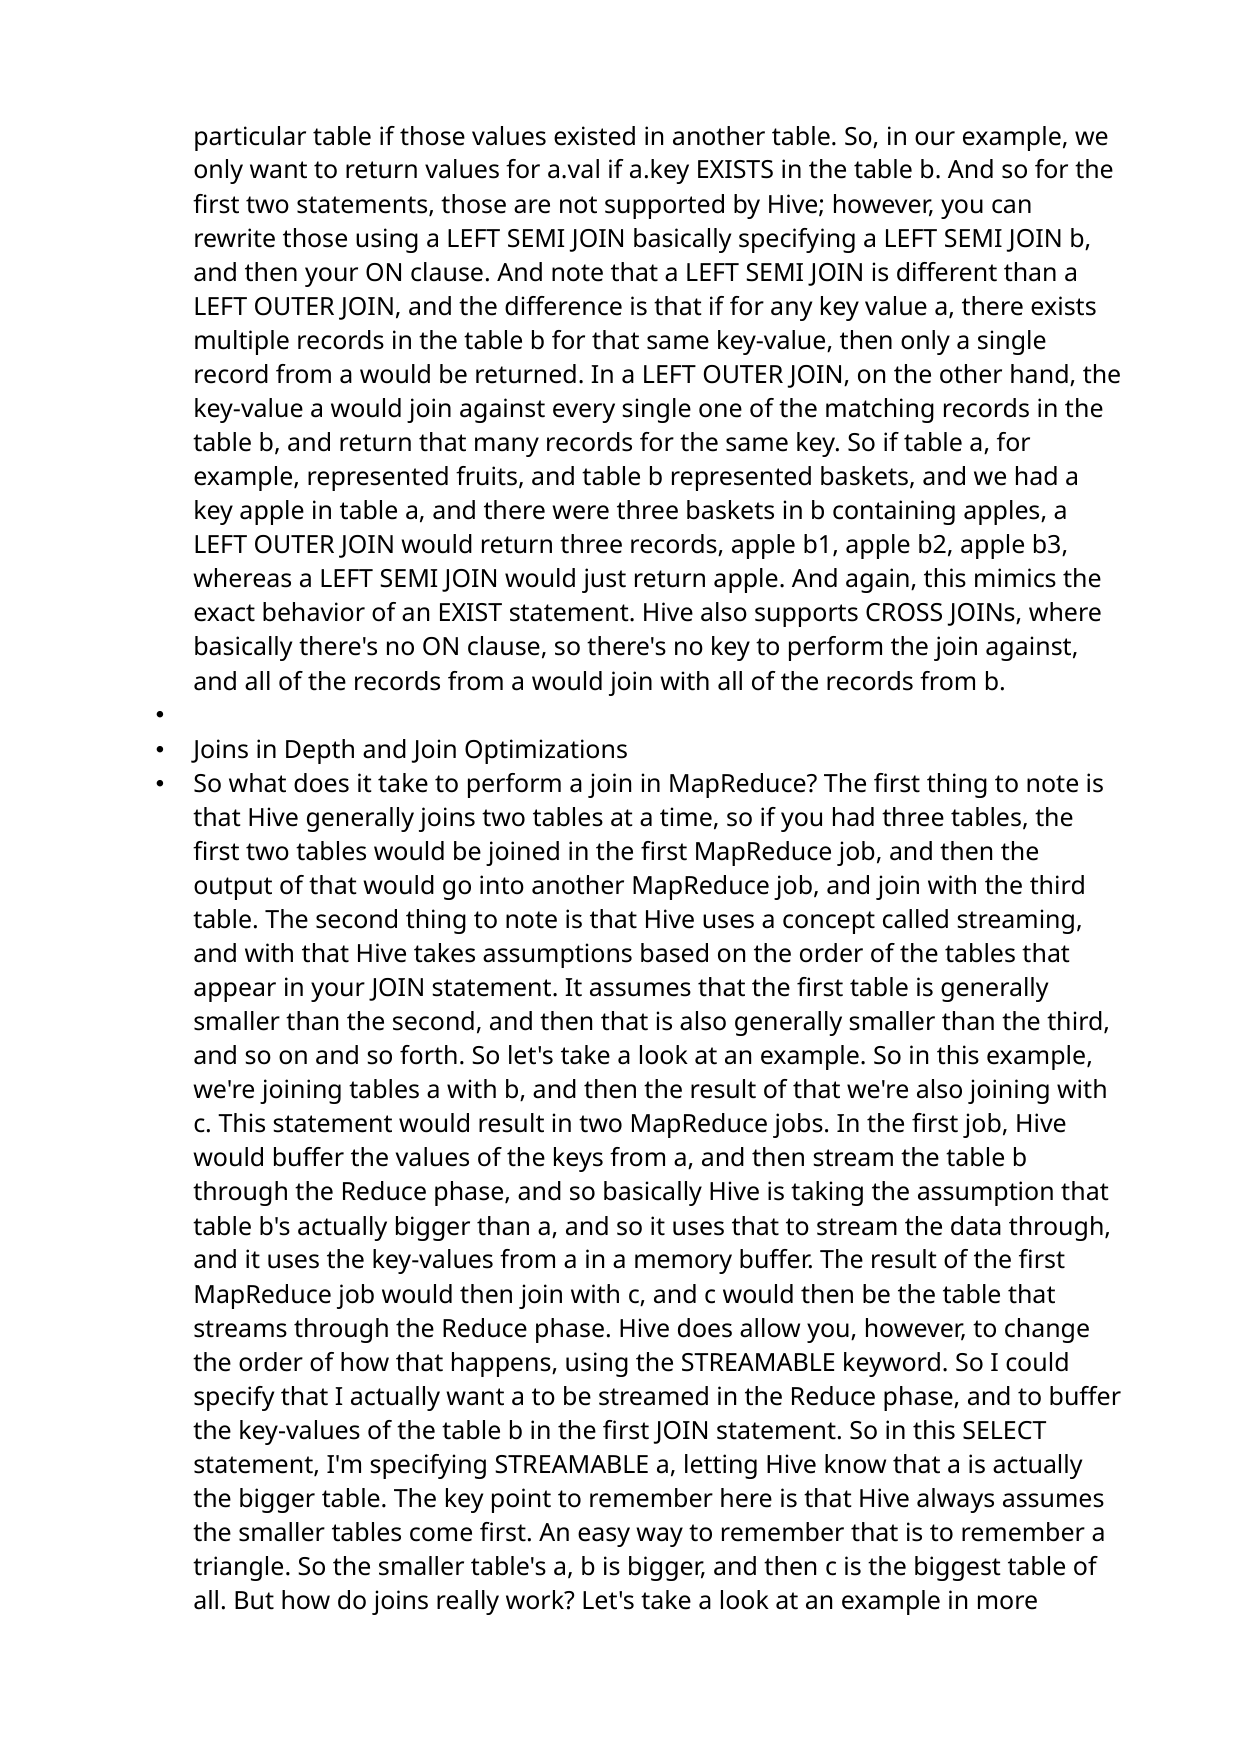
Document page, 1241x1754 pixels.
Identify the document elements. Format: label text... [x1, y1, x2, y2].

list Joins in Depth and Join Optimizations [156, 731, 1122, 765]
list particular table if those values existed in another table. So, in our example, we only want to return values for a.val if a.key EXISTS in the table b. And so for the first two statements, those are not supported by Hive; however, you can rewrite those using a LEFT SEMI JOIN basically specifying a LEFT SEMI JOIN b, and then your ON clause. And note that a LEFT SEMI JOIN is different than a LEFT OUTER JOIN, and the difference is that if for any key value a, there exists multiple records in the table b for that same key-value, then only a single record from a would be returned. In a LEFT OUTER JOIN, on the other hand, the key-value a would join against every single one of the matching records in the table b, and return that many records for the same key. So if table a, for example, represented fruits, and table b represented baskets, and we had a key apple in table a, and there were three baskets in b containing apples, a LEFT OUTER JOIN would return three records, apple b1, apple b2, apple b3, whereas a LEFT SEMI JOIN would just return apple. And again, this mimics the exact behavior of an EXIST statement. Hive also supports CROSS JOINs, where basically there's no ON clause, so there's no key to perform the join against, and all of the records from a would join with all of the records from b. [156, 118, 1122, 697]
list So what does it take to perform a join in MapReduce? The first thing to note is that Hive generally joins two tables at a time, so if you had three tables, the first two tables would be joined in the first MapReduce job, and then the output of that would go into another MapReduce job, and join with the third table. The second thing to note is that Hive uses a concept called streaming, and with that Hive takes assumptions based on the order of the tables that appear in your JOIN statement. It assumes that the first table is generally smaller than the second, and then that is also generally smaller than the third, and so on and so forth. So let's take a look at an example. So in this example, we're joining tables a with b, and then the result of that we're also joining with c. This statement would result in two MapReduce jobs. In the first job, Hive would buffer the values of the keys from a, and then stream the table b through the Reduce phase, and so basically Hive is taking the assumption that table b's actually bigger than a, and so it uses that to stream the data through, and it uses the key-values from a in a memory buffer. The result of the first MapReduce job would then join with c, and c would then be the table that streams through the Reduce phase. Hive does allow you, however, to change the order of how that happens, using the STREAMABLE keyword. So I could specify that I actually want a to be streamed in the Reduce phase, and to buffer the key-values of the table b in the first JOIN statement. So in this SELECT statement, I'm specifying STREAMABLE a, letting Hive know that a is actually the bigger table. The key point to remember here is that Hive always assumes the smaller tables come first. An easy way to remember that is to remember a triangle. So the smaller table's a, b is bigger, and then c is the biggest table of all. But how do joins really work? Let's take a look at an example in more [156, 765, 1122, 1617]
